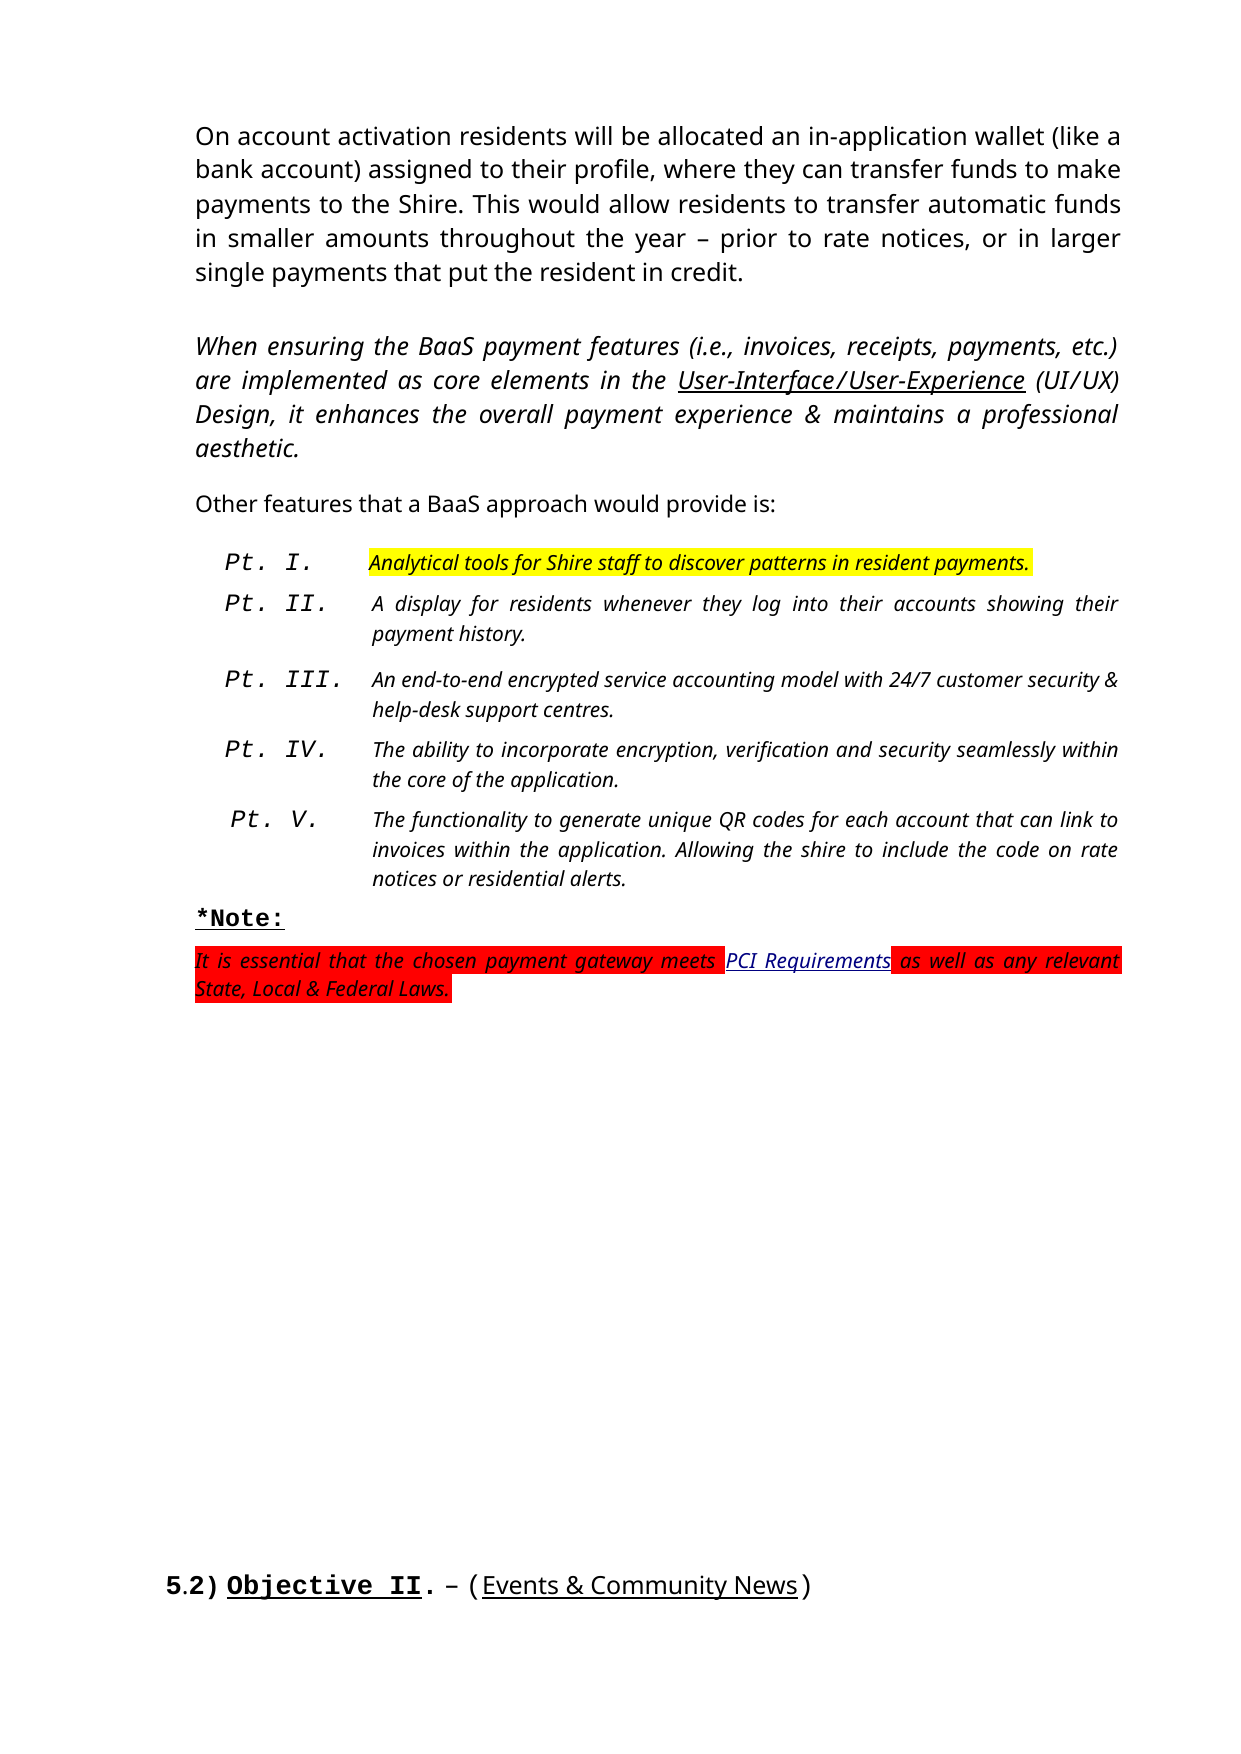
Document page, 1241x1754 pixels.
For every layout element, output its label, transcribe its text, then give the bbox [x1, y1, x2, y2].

text Other features that a BaaS approach would provide is: [195, 488, 1122, 519]
list *Note: [47, 904, 1122, 934]
list The ability to incorporate encryption, verification and security seamlessly within the core of the application. [224, 736, 1122, 794]
list A display for residents whenever they log into their accounts showing their payment history. [224, 589, 1122, 648]
text 5.2) Objective II. – (Events & Community News) [165, 1566, 1122, 1603]
list When ensuring the BaaS payment features (i.e., invoices, receipts, payments, etc.) are implemented as core elements in the User-Interface / User-Experience (UI / UX) Design, it enhances the overall payment experience & maintains a professional aesthetic. [47, 328, 1122, 465]
list It is essential that the chosen payment gateway meets PCI Requirements as well as any relevant State, Local & Federal Laws. [47, 946, 1122, 1003]
list Analytical tools for Shire staff to discover patterns in resident payments. [224, 548, 1122, 577]
list An end-to-end encrypted service accounting model with 24/7 customer security & help-desk support centres. [224, 665, 1122, 724]
text On account activation residents will be allocated an in-application wallet (like a bank account) assigned to their profile, where they can transfer funds to make payments to the Shire. This would allow residents to transfer automatic funds in smaller amounts throughout the year – prior to rate notices, or in larger single payments that put the resident in credit. [195, 118, 1122, 288]
list The functionality to generate unique QR codes for each account that can link to invoices within the application. Allowing the shire to include the code on rate notices or residential alerts. [230, 806, 1122, 892]
